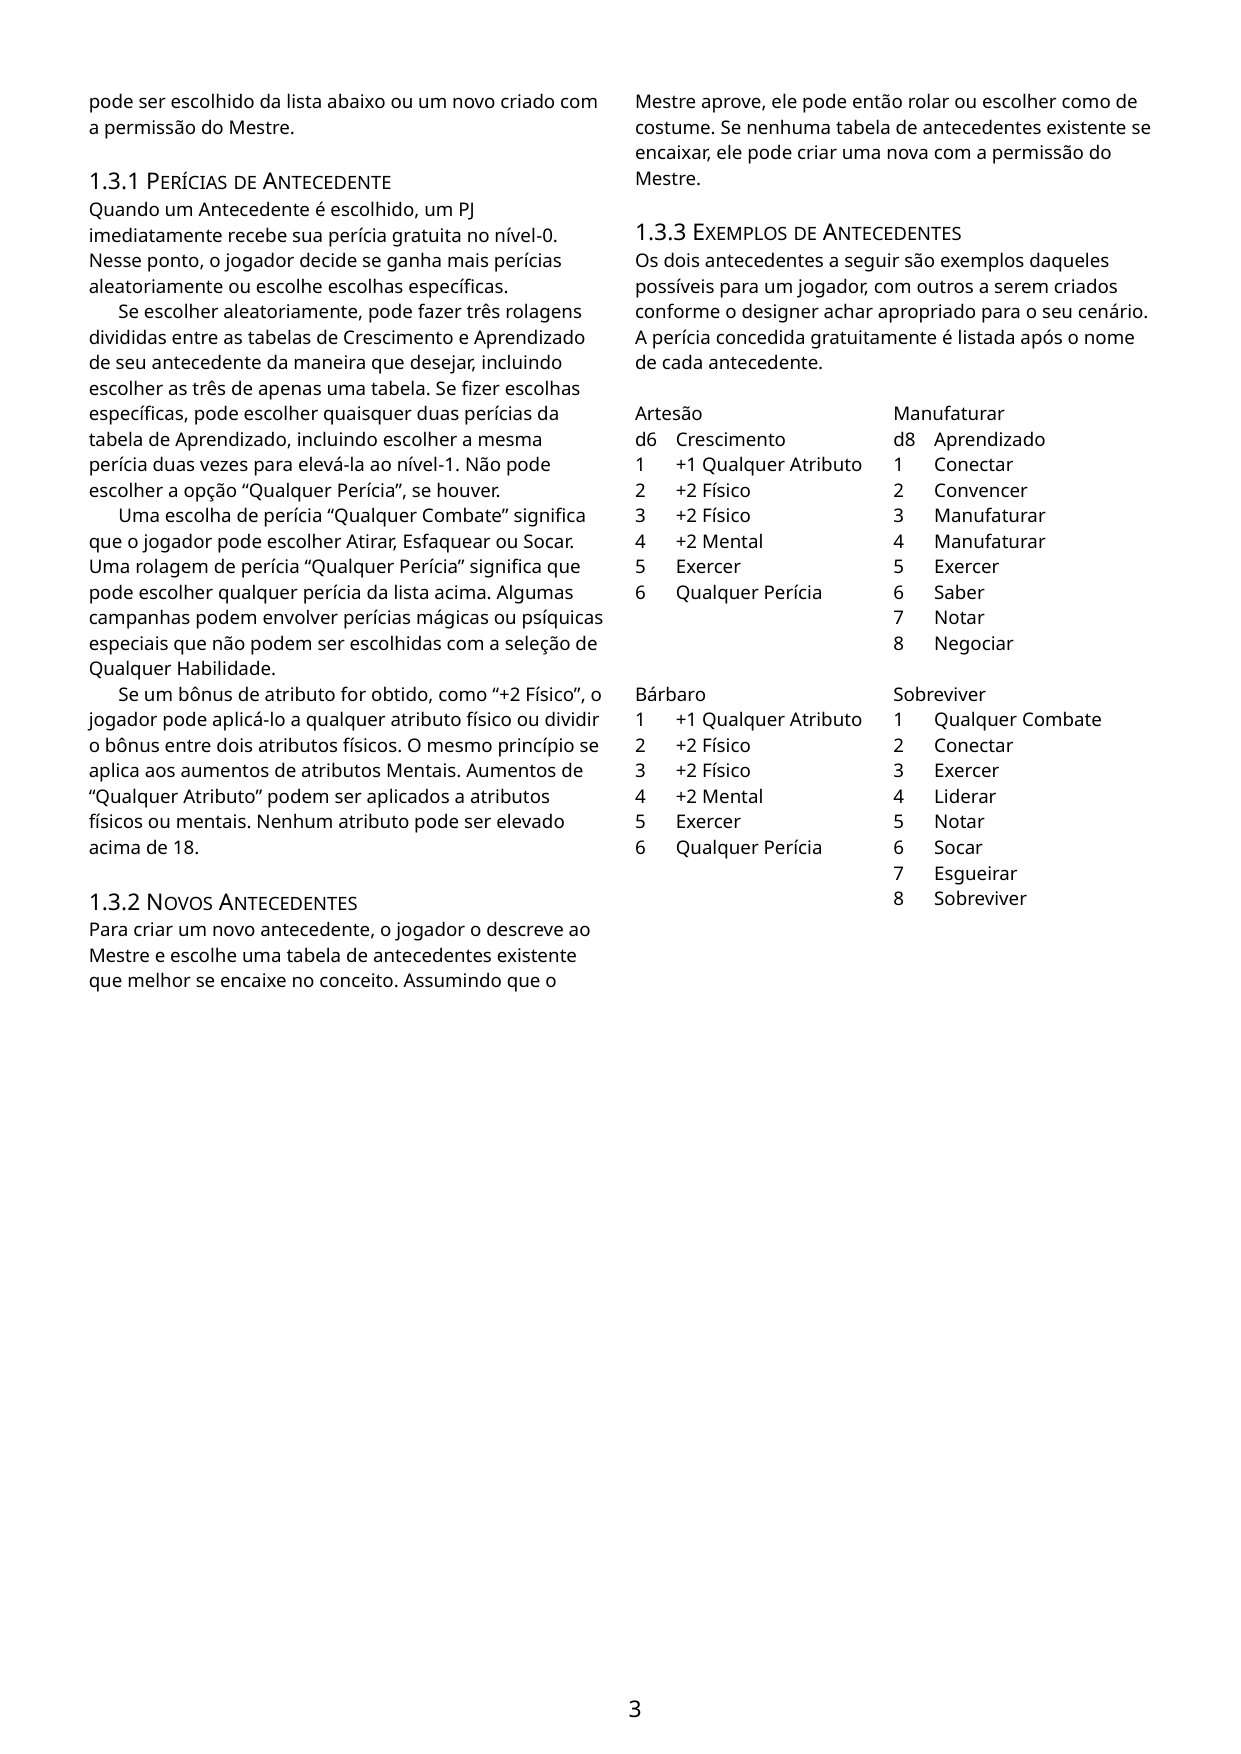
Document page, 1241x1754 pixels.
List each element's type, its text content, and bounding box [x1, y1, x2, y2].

table_header Sobreviver [893, 681, 1152, 707]
table_cell [635, 860, 676, 885]
table_cell Conectar [934, 452, 1152, 477]
text Uma escolha de perícia “Qualquer Combate” significa que o jogador pode escolher Atirar, Esfaquear ou Socar. Uma rolagem de perícia “Qualquer Perícia” significa que pode escolher qualquer perícia da lista acima. Algumas campanhas podem envolver perícias mágicas ou psíquicas especiais que não podem ser escolhidas com a seleção de Qualquer Habilidade. [88, 503, 605, 681]
subtitle 1.3.2 Novos Antecedentes [88, 885, 605, 917]
subtitle 1.3.3 Exemplos de Antecedentes [635, 216, 1152, 247]
table_header Manufaturar [893, 401, 1152, 426]
table_cell 3 [635, 503, 676, 528]
text Mestre aprove, ele pode então rolar ou escolher como de costume. Se nenhuma tabela de antecedentes existente se encaixar, ele pode criar uma nova com a permissão do Mestre. [635, 88, 1152, 191]
table_cell 4 [893, 528, 934, 554]
table_cell 2 [635, 477, 676, 503]
table_cell 5 [635, 554, 676, 579]
table_cell 7 [893, 605, 934, 630]
table_header Artesão [635, 401, 893, 426]
text Para criar um novo antecedente, o jogador o descreve ao Mestre e escolhe uma tabela de antecedentes existente que melhor se encaixe no conceito. Assumindo que o [88, 917, 605, 993]
text Se escolher aleatoriamente, pode fazer três rolagens divididas entre as tabelas de Crescimento e Aprendizado de seu antecedente da maneira que desejar, incluindo escolher as três de apenas uma tabela. Se fizer escolhas específicas, pode escolher quaisquer duas perícias da tabela de Aprendizado, incluindo escolher a mesma perícia duas vezes para elevá-la ao nível‑1. Não pode escolher a opção “Qualquer Perícia”, se houver. [88, 298, 605, 503]
table_cell 1 [893, 707, 934, 732]
table_cell Saber [934, 579, 1152, 605]
table_cell +1 Qualquer Atributo [676, 707, 893, 732]
table_cell 4 [635, 528, 676, 554]
table_cell 2 [635, 732, 676, 758]
table_header Bárbaro [635, 681, 893, 707]
text Se um bônus de atributo for obtido, como “+2 Físico”, o jogador pode aplicá-lo a qualquer atributo físico ou dividir o bônus entre dois atributos físicos. O mesmo princípio se aplica aos aumentos de atributos Mentais. Aumentos de “Qualquer Atributo” podem ser aplicados a atributos físicos ou mentais. Nenhum atributo pode ser elevado acima de 18. [88, 681, 605, 860]
table_cell Socar [934, 834, 1152, 860]
table_cell 1 [635, 452, 676, 477]
table_cell 7 [893, 860, 934, 885]
table_cell +1 Qualquer Atributo [676, 452, 893, 477]
table_cell 3 [893, 503, 934, 528]
table_cell Exercer [676, 554, 893, 579]
table_cell 5 [893, 554, 934, 579]
table_cell 3 [635, 758, 676, 783]
table_cell Manufaturar [934, 528, 1152, 554]
table_cell 3 [893, 758, 934, 783]
table_cell Sobreviver [934, 885, 1152, 911]
table_cell Manufaturar [934, 503, 1152, 528]
table_cell 5 [893, 809, 934, 834]
table_cell 6 [893, 579, 934, 605]
table_cell 1 [635, 707, 676, 732]
table_cell Conectar [934, 732, 1152, 758]
table_cell +2 Físico [676, 503, 893, 528]
table_cell 6 [635, 834, 676, 860]
table_cell Liderar [934, 783, 1152, 809]
table_cell 5 [635, 809, 676, 834]
table_cell Notar [934, 809, 1152, 834]
table_cell 1 [893, 452, 934, 477]
table_cell +2 Físico [676, 758, 893, 783]
table_cell Qualquer Perícia [676, 834, 893, 860]
table_cell +2 Mental [676, 783, 893, 809]
table_cell Exercer [934, 758, 1152, 783]
table_cell 6 [893, 834, 934, 860]
table_cell +2 Físico [676, 732, 893, 758]
table_cell Exercer [934, 554, 1152, 579]
table_cell 2 [893, 732, 934, 758]
text Quando um Antecedente é escolhido, um PJ imediatamente recebe sua perícia gratuita no nível‑0. Nesse ponto, o jogador decide se ganha mais perícias aleatoriamente ou escolhe escolhas específicas. [88, 196, 605, 298]
table_cell [676, 885, 893, 911]
table_cell [676, 605, 893, 630]
table_cell Crescimento [676, 426, 893, 452]
table_cell Notar [934, 605, 1152, 630]
table_cell 8 [893, 630, 934, 656]
table_cell [635, 630, 676, 656]
table_cell +2 Mental [676, 528, 893, 554]
table_cell 8 [893, 885, 934, 911]
table_cell Qualquer Combate [934, 707, 1152, 732]
table_cell 4 [635, 783, 676, 809]
table_cell d6 [635, 426, 676, 452]
table_cell d8 [893, 426, 934, 452]
table_cell 2 [893, 477, 934, 503]
text pode ser escolhido da lista abaixo ou um novo criado com a permissão do Mestre. [88, 88, 605, 139]
subtitle 1.3.1 Perícias de Antecedente [88, 165, 605, 196]
table_cell [635, 605, 676, 630]
table_cell Negociar [934, 630, 1152, 656]
table_cell [676, 630, 893, 656]
table_cell Qualquer Perícia [676, 579, 893, 605]
table_cell Aprendizado [934, 426, 1152, 452]
table_cell Convencer [934, 477, 1152, 503]
table_cell 6 [635, 579, 676, 605]
table_cell Exercer [676, 809, 893, 834]
table_cell [676, 860, 893, 885]
text Os dois antecedentes a seguir são exemplos daqueles possíveis para um jogador, com outros a serem criados conforme o designer achar apropriado para o seu cenário. A perícia concedida gratuitamente é listada após o nome de cada antecedente. [635, 247, 1152, 375]
table_cell Esgueirar [934, 860, 1152, 885]
table_cell +2 Físico [676, 477, 893, 503]
table_cell 4 [893, 783, 934, 809]
table_cell [635, 885, 676, 911]
